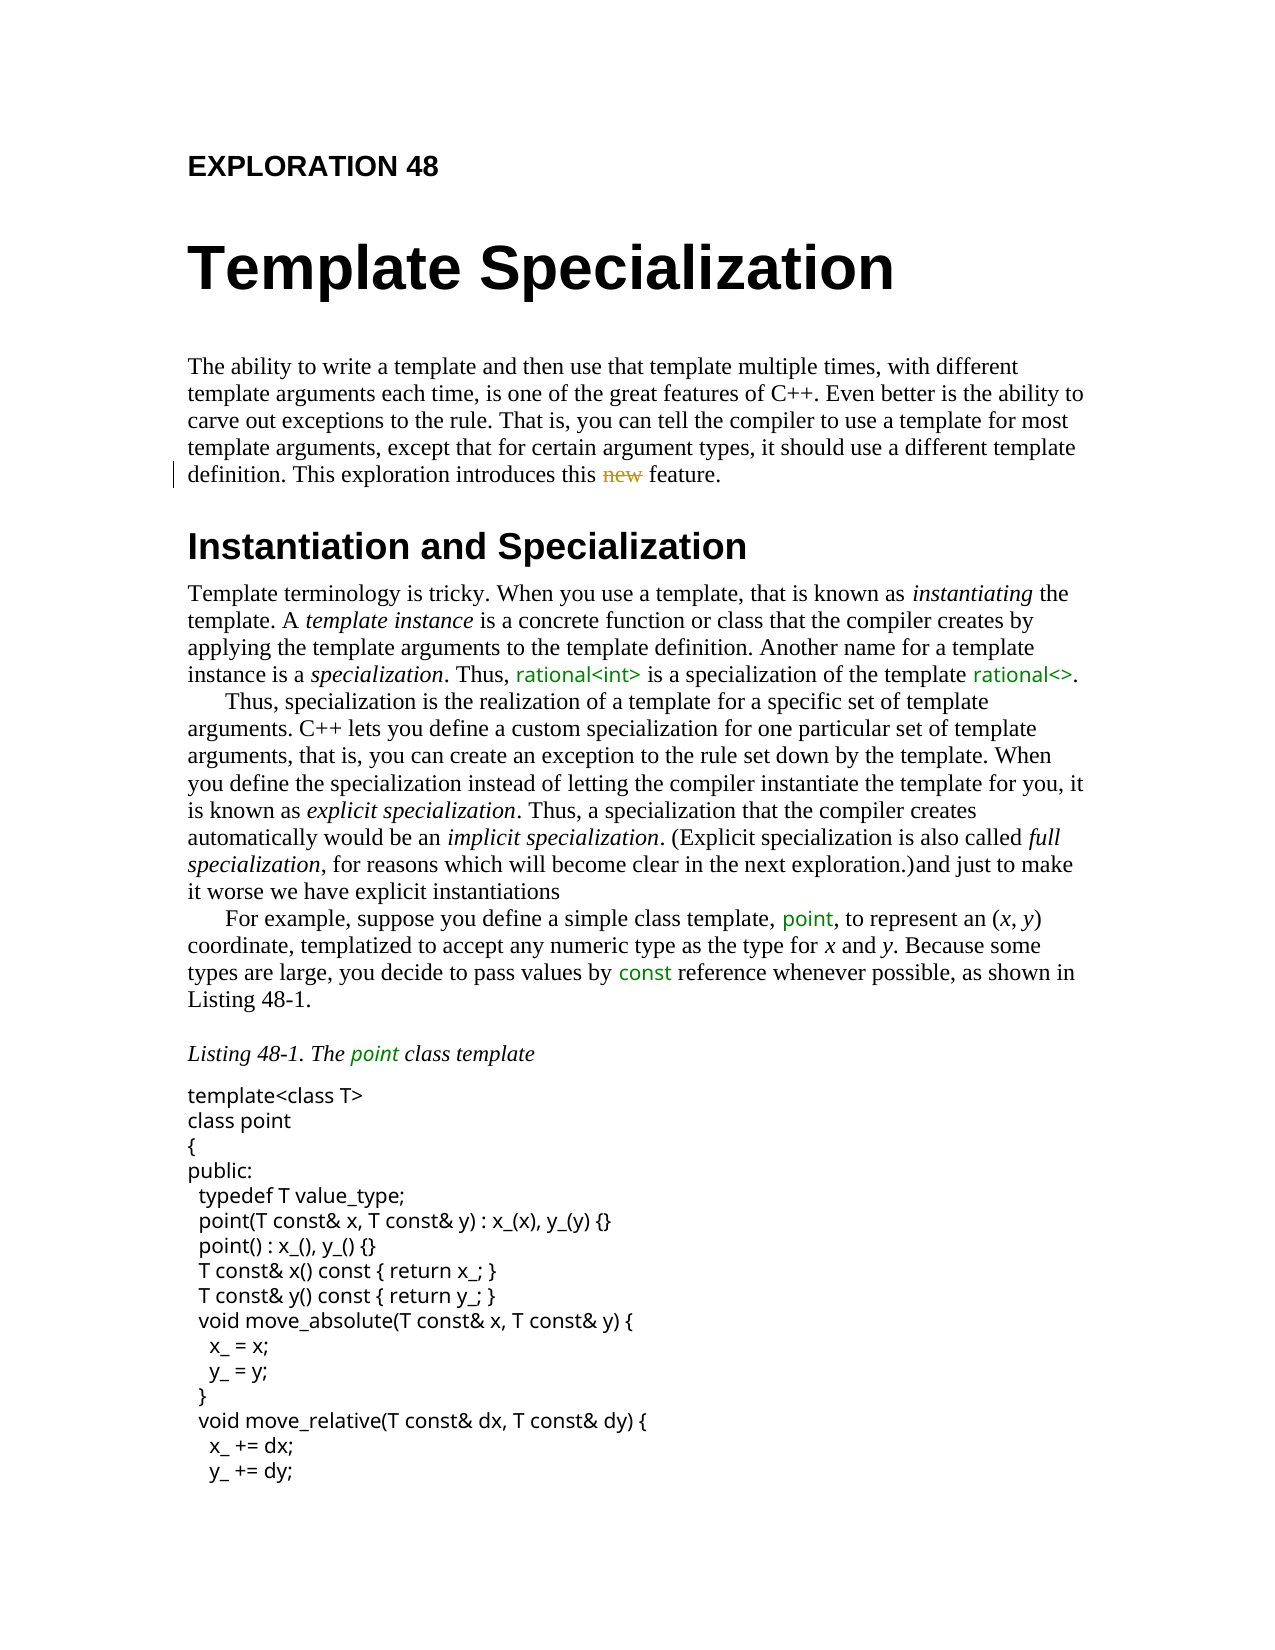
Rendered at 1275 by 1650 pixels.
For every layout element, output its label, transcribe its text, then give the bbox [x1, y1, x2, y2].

text Thus, specialization is the realization of a template for a specific set of template arguments. C++ lets you define a custom specialization for one particular set of template arguments, that is, you can create an exception to the rule set down by the template. When you define the specialization instead of letting the compiler instantiate the template for you, it is known as explicit specialization. Thus, a specialization that the compiler creates automatically would be an implicit specialization. (Explicit specialization is also called full specialization, for reasons which will become clear in the next exploration.)and just to make it worse we have explicit instantiations [187, 688, 1087, 905]
text } [187, 1384, 1072, 1409]
text point() : x_(), y_() {} [187, 1234, 1072, 1259]
text y_ = y; [187, 1359, 1072, 1384]
text public: [187, 1159, 1072, 1184]
text class point [187, 1109, 1072, 1134]
title Template Specialization [187, 233, 1087, 302]
text T const& y() const { return y_; } [187, 1284, 1072, 1309]
text template<class T> [187, 1084, 1072, 1109]
text point(T const& x, T const& y) : x_(x), y_(y) {} [187, 1209, 1072, 1234]
text typedef T value_type; [187, 1184, 1072, 1209]
text The ability to write a template and then use that template multiple times, with different template arguments each time, is one of the great features of C++. Even better is the ability to carve out exceptions to the rule. That is, you can tell the compiler to use a template for most template arguments, except that for certain argument types, it should use a different template definition. This exploration introduces this feature. [187, 352, 1087, 488]
text void move_relative(T const& dx, T const& dy) { [187, 1409, 1072, 1434]
text x_ = x; [187, 1334, 1072, 1359]
text Listing 48-1. The point class template [187, 1038, 1087, 1067]
text Template terminology is tricky. When you use a template, that is known as instantiating the template. A template instance is a concrete function or class that the compiler creates by applying the template arguments to the template definition. Another name for a template instance is a specialization. Thus, rational<int> is a specialization of the template rational<>. [187, 580, 1087, 688]
text { [187, 1134, 1072, 1159]
text void move_absolute(T const& x, T const& y) { [187, 1309, 1072, 1334]
text y_ += dy; [187, 1459, 1072, 1484]
text T const& x() const { return x_; } [187, 1259, 1072, 1284]
subtitle Instantiation and Specialization [187, 525, 1087, 567]
text For example, suppose you define a simple class template, point, to represent an (x, y) coordinate, templatized to accept any numeric type as the type for x and y. Because some types are large, you decide to pass values by const reference whenever possible, as shown in Listing 48-1. [187, 905, 1087, 1013]
text x_ += dx; [187, 1434, 1072, 1459]
text Exploration 48 [187, 150, 1087, 183]
